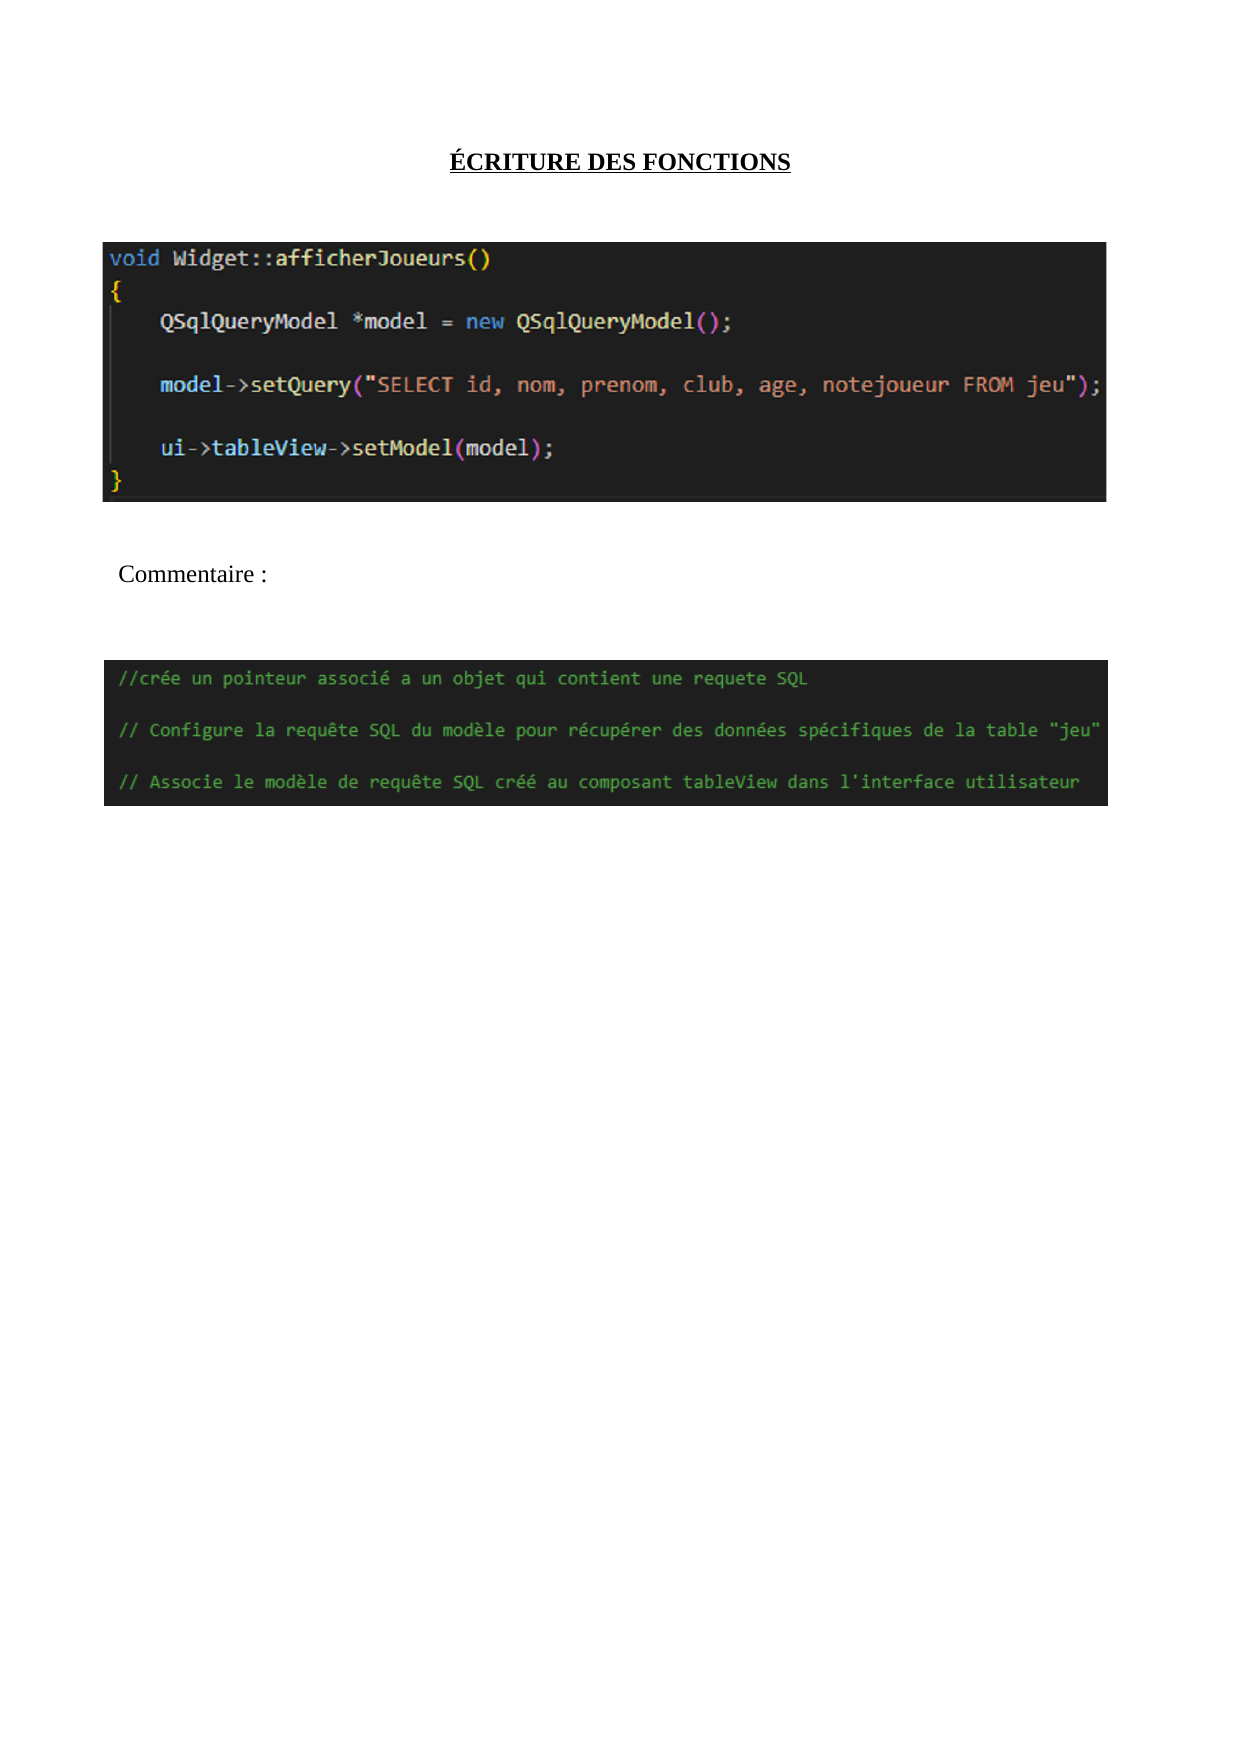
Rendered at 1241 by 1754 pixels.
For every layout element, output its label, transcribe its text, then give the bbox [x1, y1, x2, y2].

text Commentaire : [118, 559, 1122, 588]
text ÉCRITURE DES FONCTIONS [118, 147, 1122, 204]
picture [102, 242, 1107, 502]
picture [104, 660, 1108, 806]
